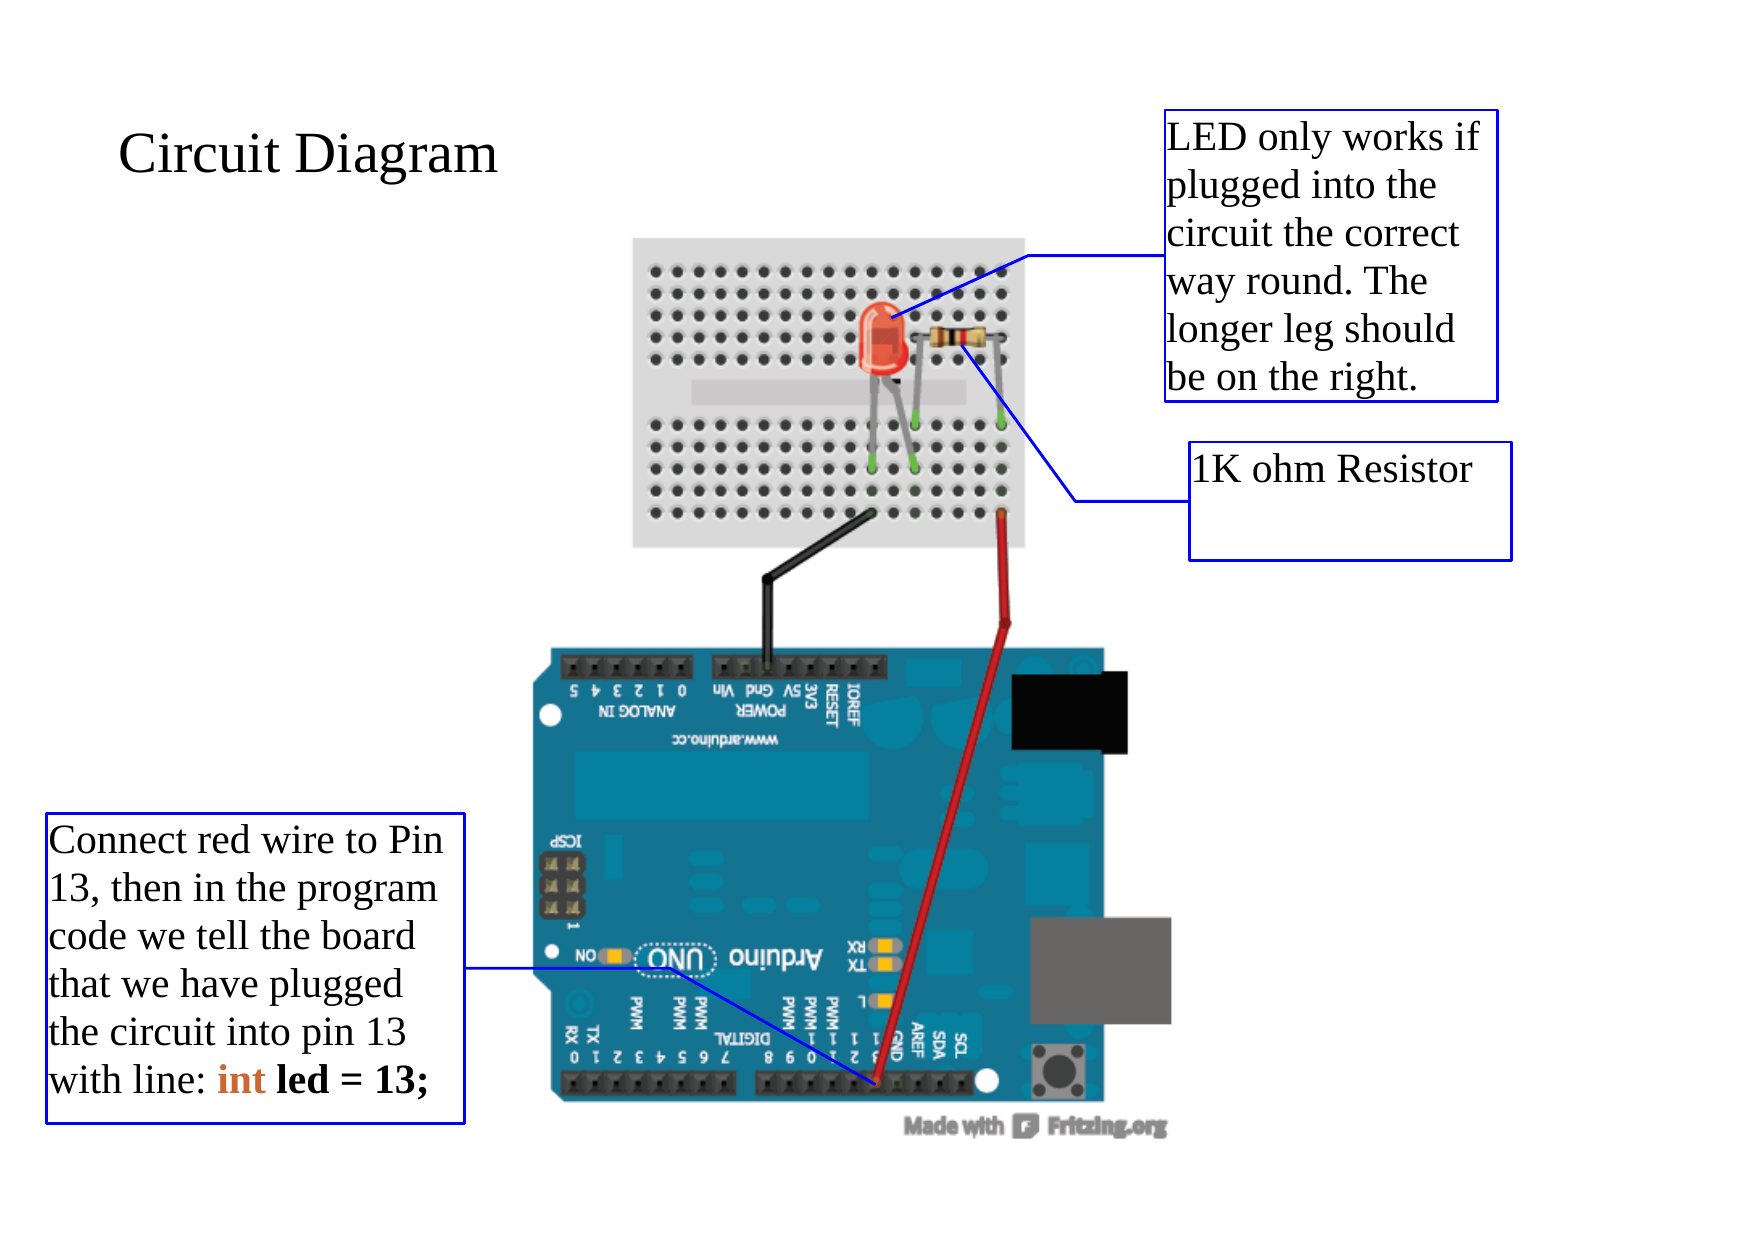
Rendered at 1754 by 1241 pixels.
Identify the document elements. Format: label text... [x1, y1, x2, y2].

picture [1191, 443, 1220, 559]
text Circuit Diagram [1166, 118, 1496, 185]
picture [485, 186, 1220, 1175]
picture [1172, 373, 1182, 389]
picture [1166, 186, 1220, 400]
text Circuit Diagram [118, 118, 1164, 185]
picture [1215, 228, 1220, 244]
text Circuit Diagram [1499, 118, 1636, 185]
picture [1172, 186, 1182, 197]
picture [1204, 186, 1212, 196]
